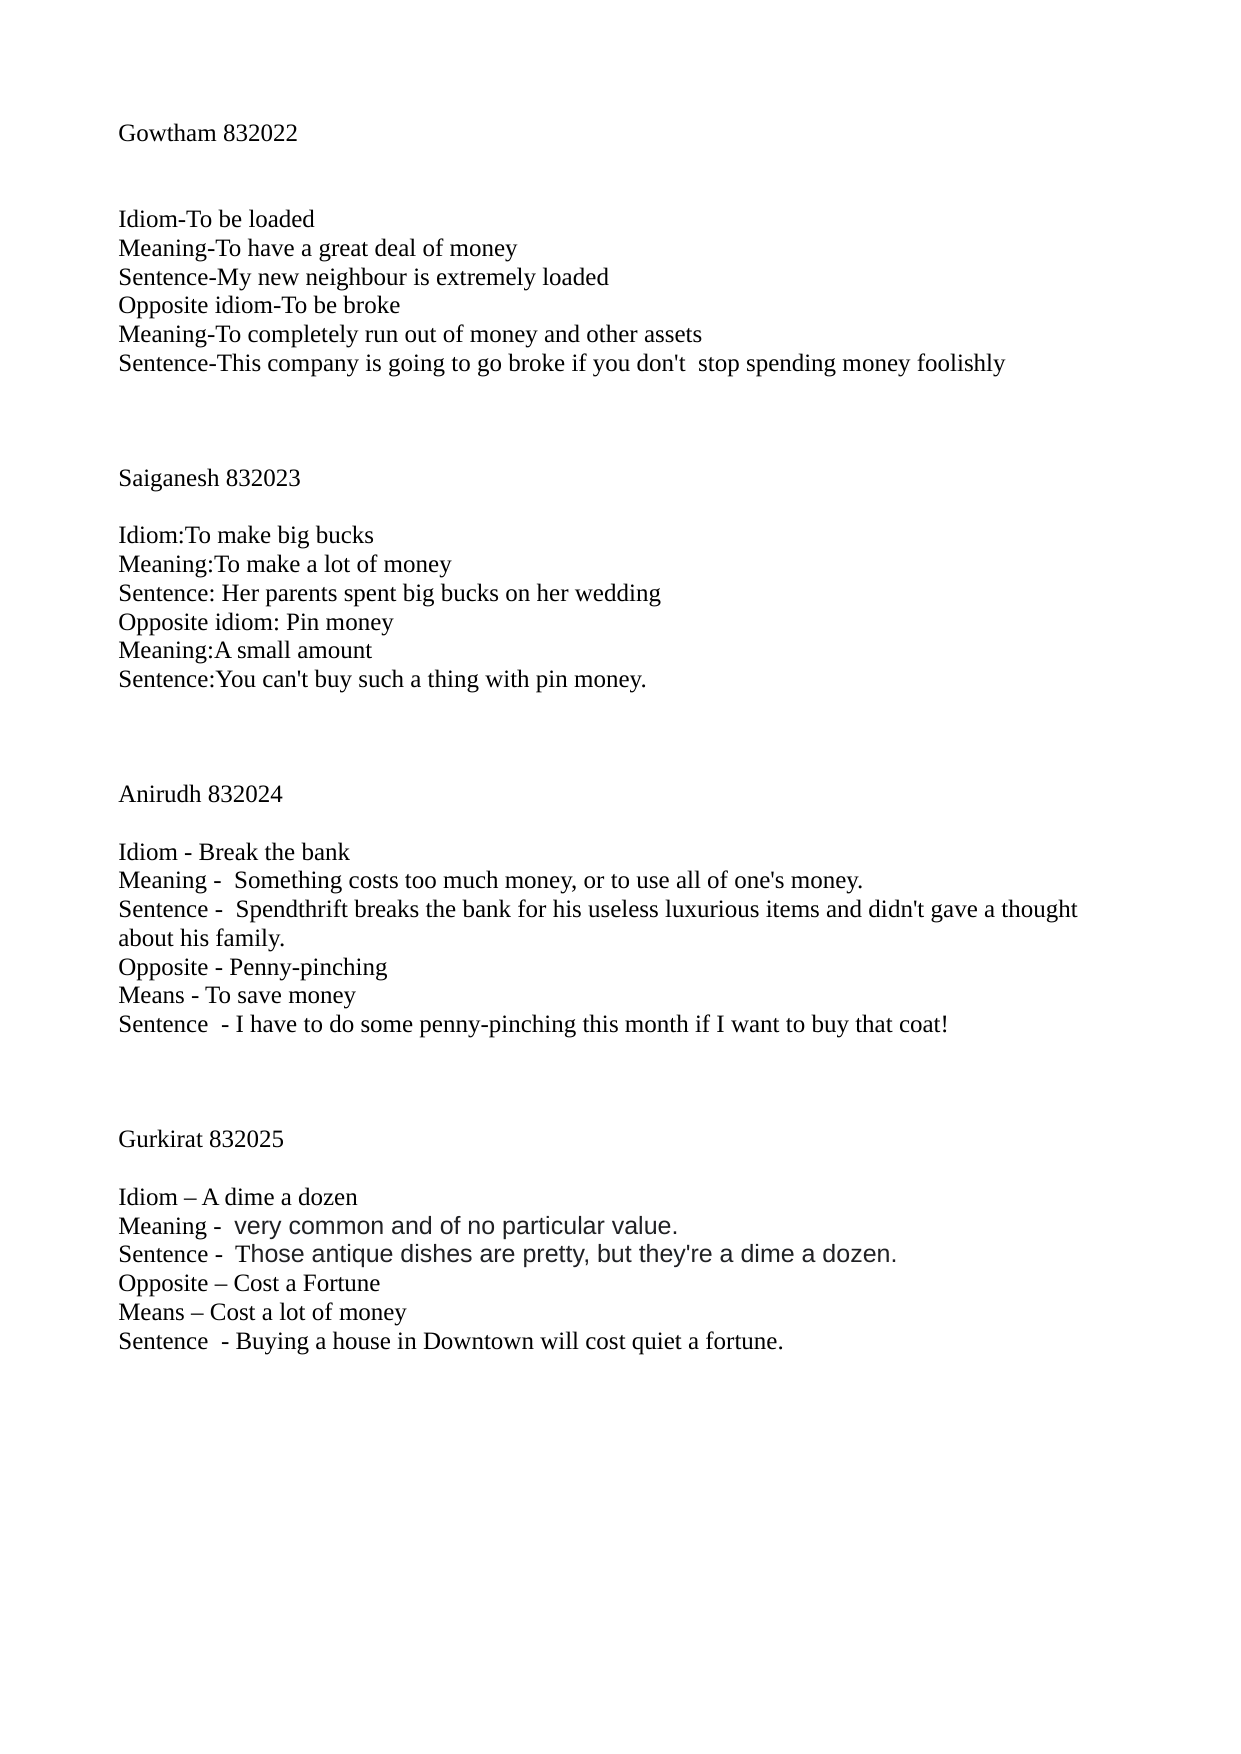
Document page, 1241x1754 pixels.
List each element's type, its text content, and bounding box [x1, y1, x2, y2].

text Sentence - Buying a house in Downtown will cost quiet a fortune. [118, 1326, 1122, 1354]
text Meaning:A small amount [118, 636, 1122, 664]
text Meaning-To completely run out of money and other assets [118, 319, 1122, 348]
text Idiom:To make big bucks [118, 521, 1122, 549]
text Gowtham 832022 [118, 118, 1122, 147]
text Sentence - I have to do some penny-pinching this month if I want to buy that coat! [118, 1009, 1122, 1038]
text Meaning - Something costs too much money, or to use all of one's money. [118, 866, 1122, 894]
text Sentence-My new neighbour is extremely loaded [118, 262, 1122, 291]
text Means - To save money [118, 981, 1122, 1009]
text Opposite - Penny-pinching [118, 952, 1122, 981]
text Opposite idiom-To be broke [118, 291, 1122, 319]
text Sentence: Her parents spent big bucks on her wedding [118, 578, 1122, 607]
text Sentence - Those antique dishes are pretty, but they're a dime a dozen. [118, 1239, 1122, 1268]
text Sentence:You can't buy such a thing with pin money. [118, 664, 1122, 693]
text Opposite idiom: Pin money [118, 607, 1122, 636]
text Means – Cost a lot of money [118, 1297, 1122, 1326]
text Idiom - Break the bank [118, 837, 1122, 866]
text Gurkirat 832025 [118, 1124, 1122, 1153]
text Meaning-To have a great deal of money [118, 233, 1122, 262]
text Sentence - Spendthrift breaks the bank for his useless luxurious items and didn't gave a thought about his family. [118, 894, 1122, 952]
text Idiom-To be loaded [118, 204, 1122, 233]
text Anirudh 832024 [118, 779, 1122, 808]
text Sentence-This company is going to go broke if you don't stop spending money foolishly [118, 348, 1122, 377]
text Idiom – A dime a dozen [118, 1182, 1122, 1211]
text Meaning:To make a lot of money [118, 549, 1122, 578]
text Meaning - very common and of no particular value. [118, 1211, 1122, 1239]
text Saiganesh 832023 [118, 463, 1122, 492]
text Opposite – Cost a Fortune [118, 1268, 1122, 1297]
